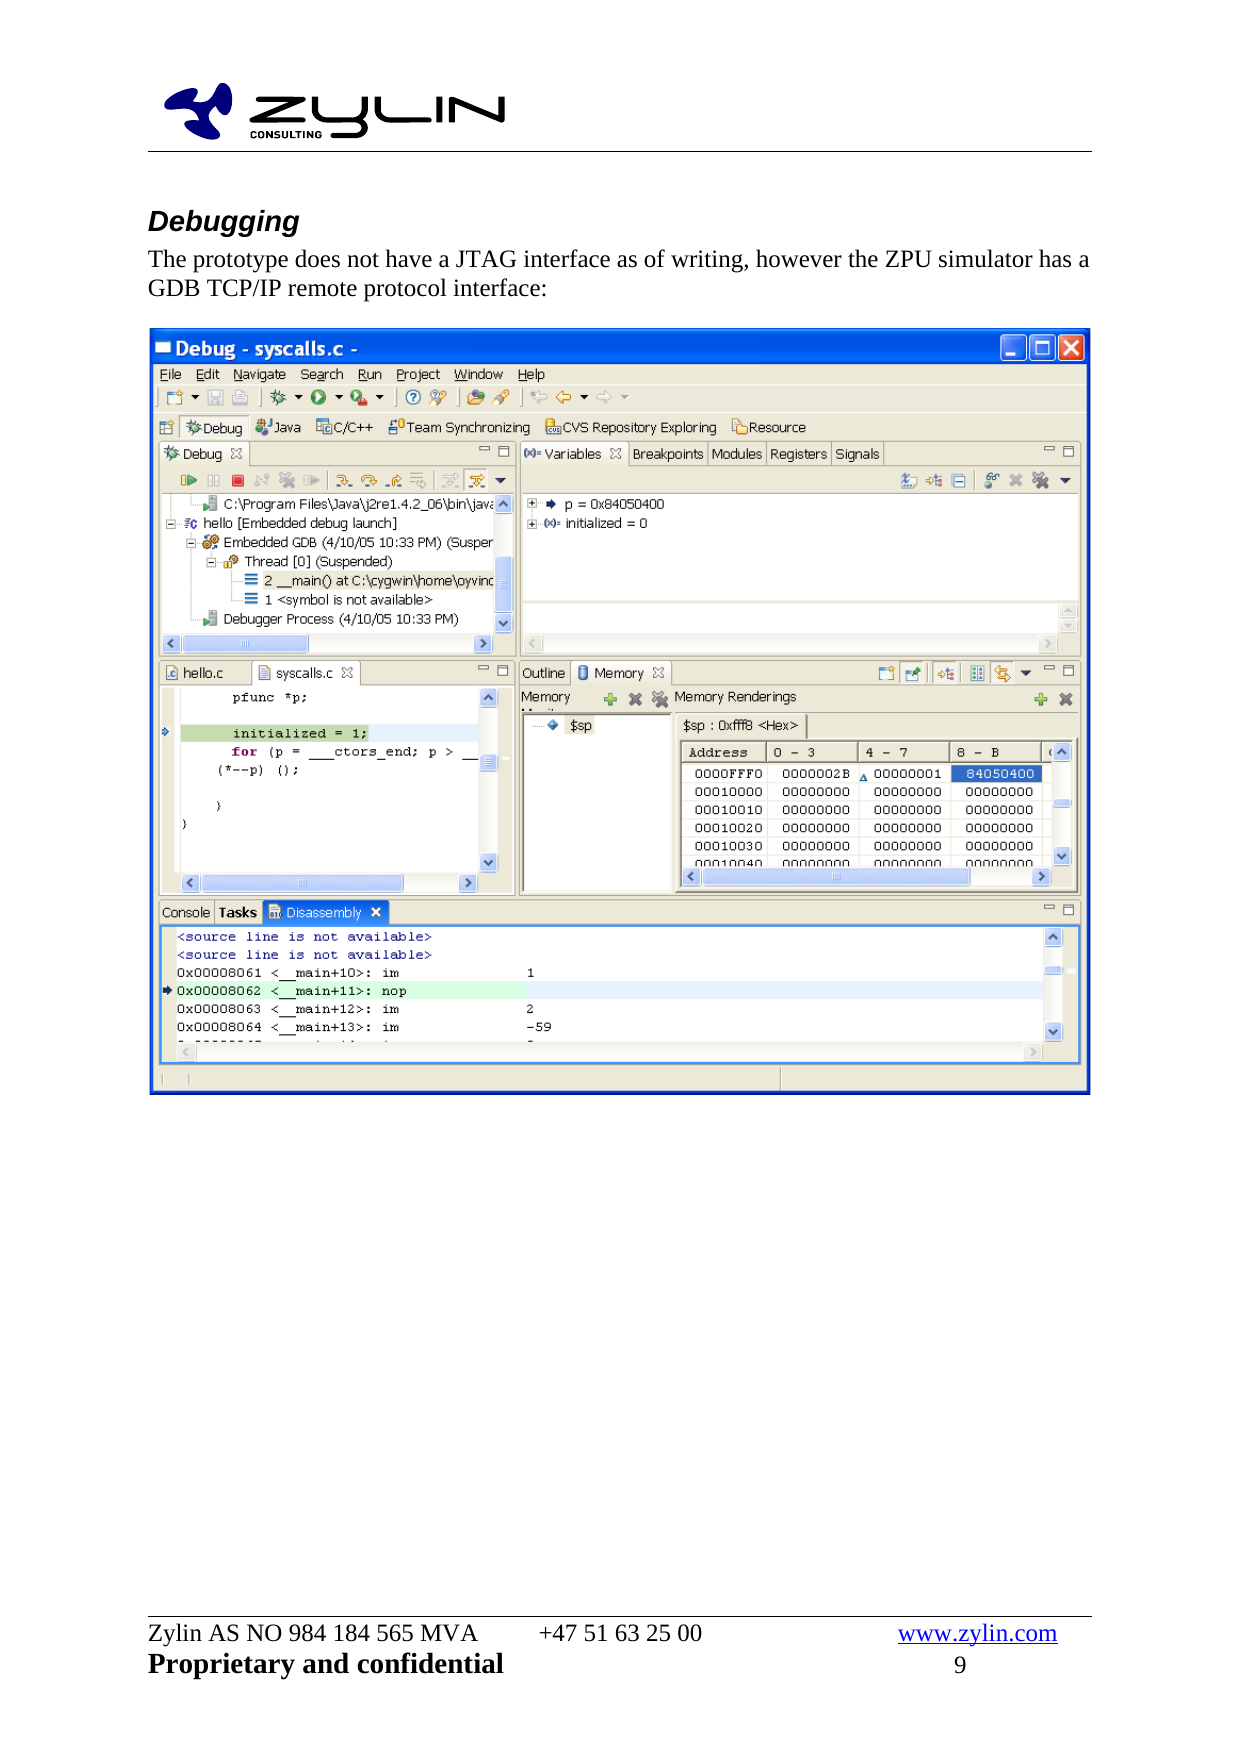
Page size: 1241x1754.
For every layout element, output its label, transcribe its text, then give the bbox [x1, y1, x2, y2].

text The prototype does not have a JTAG interface as of writing, however the ZPU simulator has a GDB TCP/IP remote protocol interface: [148, 244, 1092, 302]
subtitle Debugging [148, 204, 1092, 238]
picture [149, 328, 1091, 1095]
